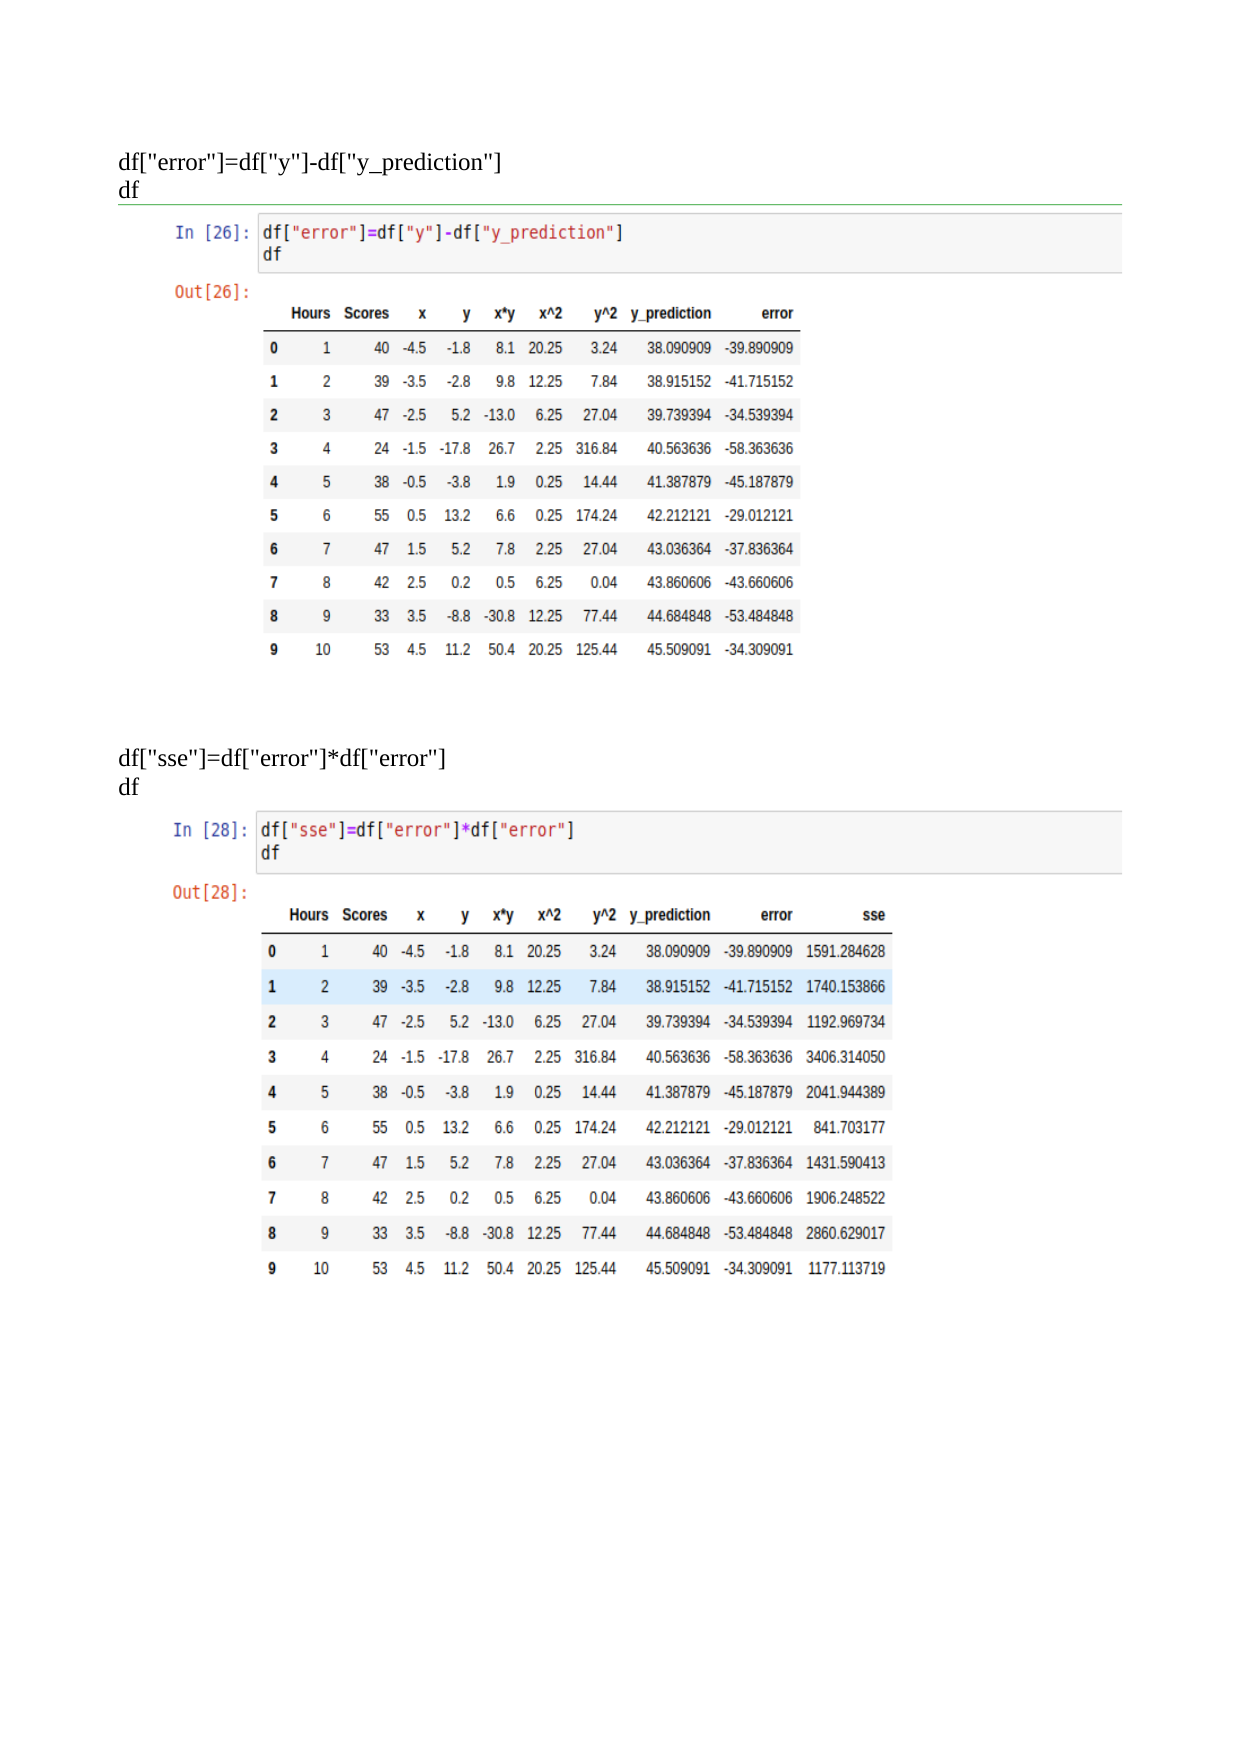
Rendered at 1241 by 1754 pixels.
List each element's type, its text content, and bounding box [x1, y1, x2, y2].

picture [118, 204, 1123, 686]
text df [118, 772, 1122, 801]
text df [118, 176, 1122, 204]
text df["sse"]=df["error"]*df["error"] [118, 743, 1122, 772]
text df["error"]=df["y"]-df["y_prediction"] [118, 147, 1122, 176]
picture [118, 801, 1123, 1296]
